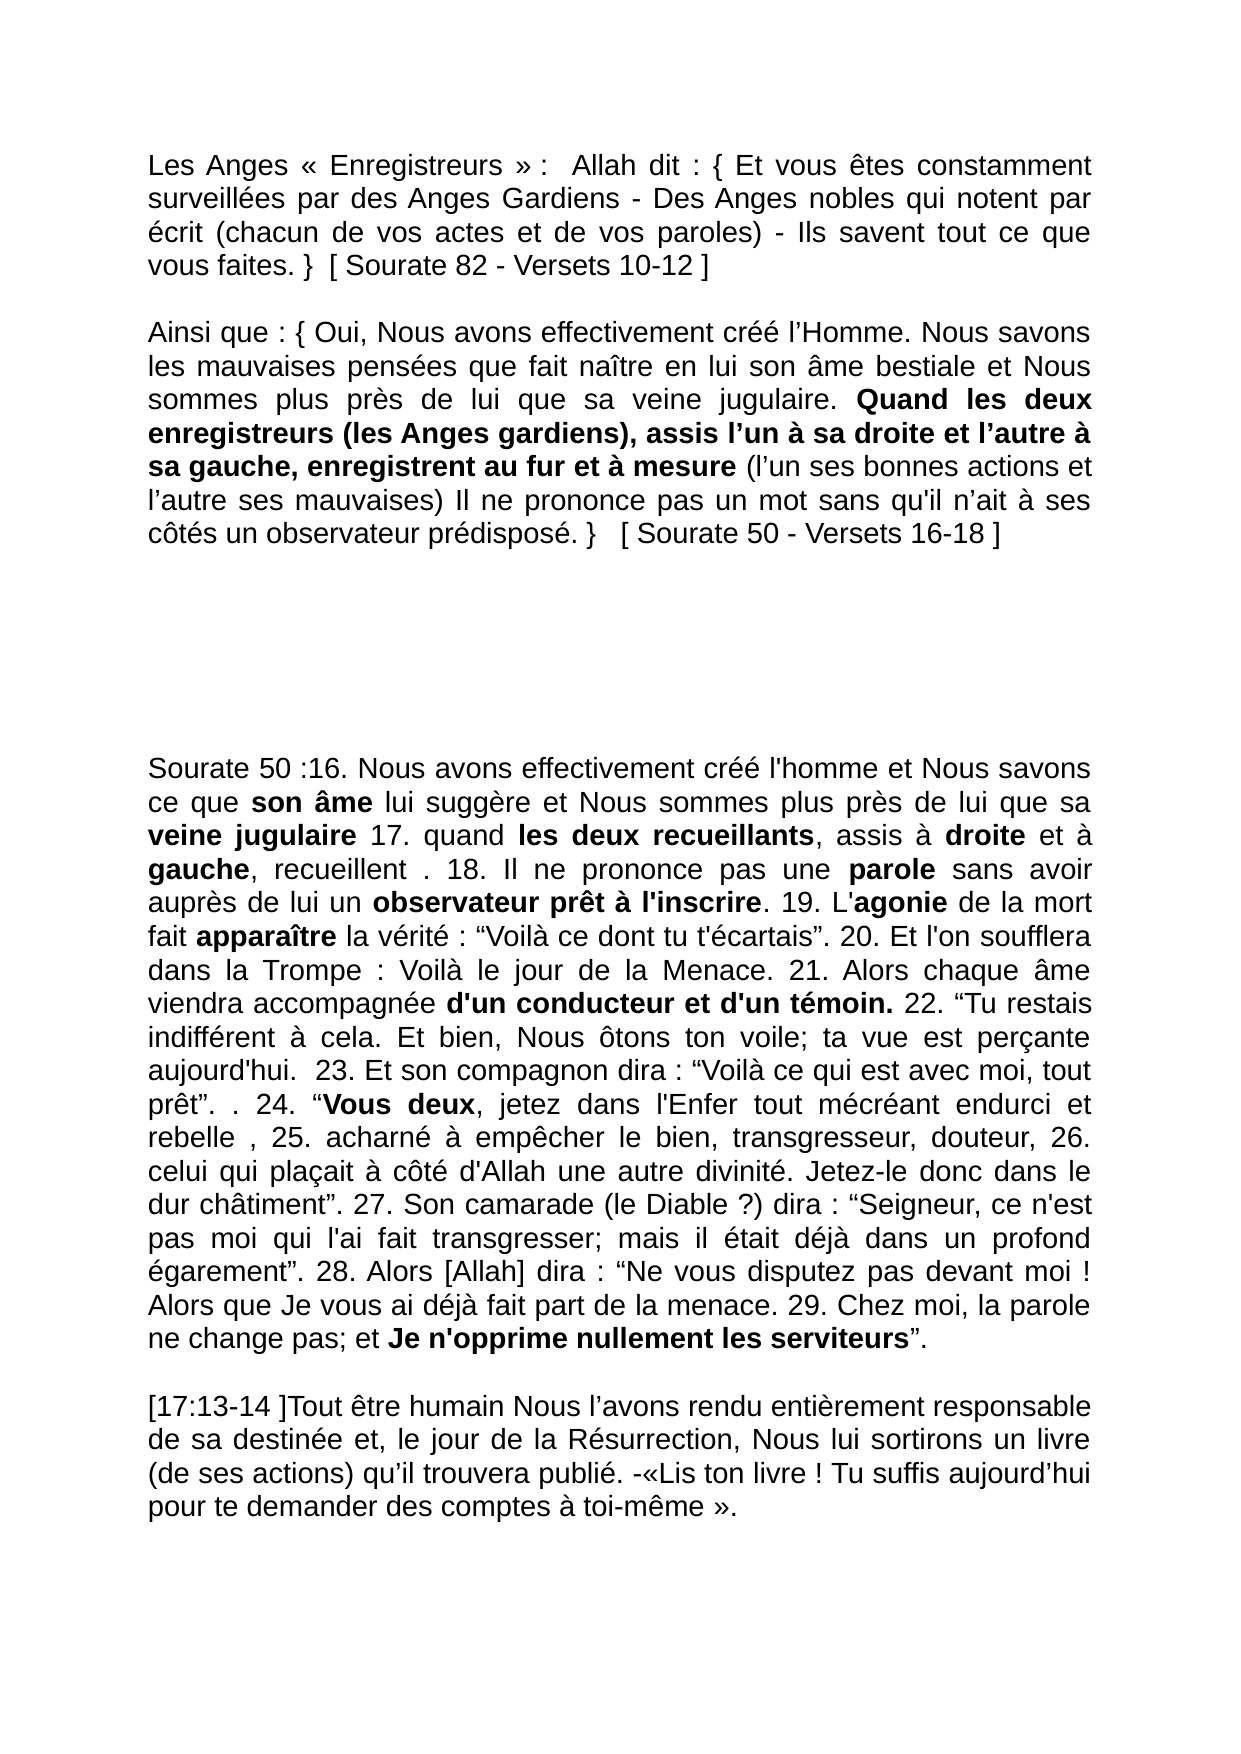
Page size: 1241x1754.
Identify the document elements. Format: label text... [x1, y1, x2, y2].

text Ainsi que : { Oui, Nous avons effectivement créé l’Homme. Nous savons les mauvaises pensées que fait naître en lui son âme bestiale et Nous sommes plus près de lui que sa veine jugulaire. Quand les deux enregistreurs (les Anges gardiens), assis l’un à sa droite et l’autre à sa gauche, enregistrent au fur et à mesure (l’un ses bonnes actions et l’autre ses mauvaises) Il ne prononce pas un mot sans qu'il n’ait à ses côtés un observateur prédisposé. } [ Sourate 50 - Versets 16-18 ] [148, 315, 1093, 550]
text Les Anges « Enregistreurs » : Allah dit : { Et vous êtes constamment surveillées par des Anges Gardiens - Des Anges nobles qui notent par écrit (chacun de vos actes et de vos paroles) - Ils savent tout ce que vous faites. } [ Sourate 82 - Versets 10-12 ] [148, 148, 1093, 282]
text Sourate 50 :16. Nous avons effectivement créé l'homme et Nous savons ce que son âme lui suggère et Nous sommes plus près de lui que sa veine jugulaire 17. quand les deux recueillants, assis à droite et à gauche, recueillent . 18. Il ne prononce pas une parole sans avoir auprès de lui un observateur prêt à l'inscrire. 19. L'agonie de la mort fait apparaître la vérité : “Voilà ce dont tu t'écartais”. 20. Et l'on soufflera dans la Trompe : Voilà le jour de la Menace. 21. Alors chaque âme viendra accompagnée d'un conducteur et d'un témoin. 22. “Tu restais indifférent à cela. Et bien, Nous ôtons ton voile; ta vue est perçante aujourd'hui. 23. Et son compagnon dira : “Voilà ce qui est avec moi, tout prêt”. . 24. “Vous deux, jetez dans l'Enfer tout mécréant endurci et rebelle , 25. acharné à empêcher le bien, transgresseur, douteur, 26. celui qui plaçait à côté d'Allah une autre divinité. Jetez-le donc dans le dur châtiment”. 27. Son camarade (le Diable ?) dira : “Seigneur, ce n'est pas moi qui l'ai fait transgresser; mais il était déjà dans un profond égarement”. 28. Alors [Allah] dira : “Ne vous disputez pas devant moi ! Alors que Je vous ai déjà fait part de la menace. 29. Chez moi, la parole ne change pas; et Je n'opprime nullement les serviteurs”. [148, 751, 1093, 1355]
text [17:13-14 ]Tout être humain Nous l’avons rendu entièrement responsable de sa destinée et, le jour de la Résurrection, Nous lui sortirons un livre (de ses actions) qu’il trouvera publié. -«Lis ton livre ! Tu suffis aujourd’hui pour te demander des comptes à toi-même ». [148, 1389, 1093, 1523]
